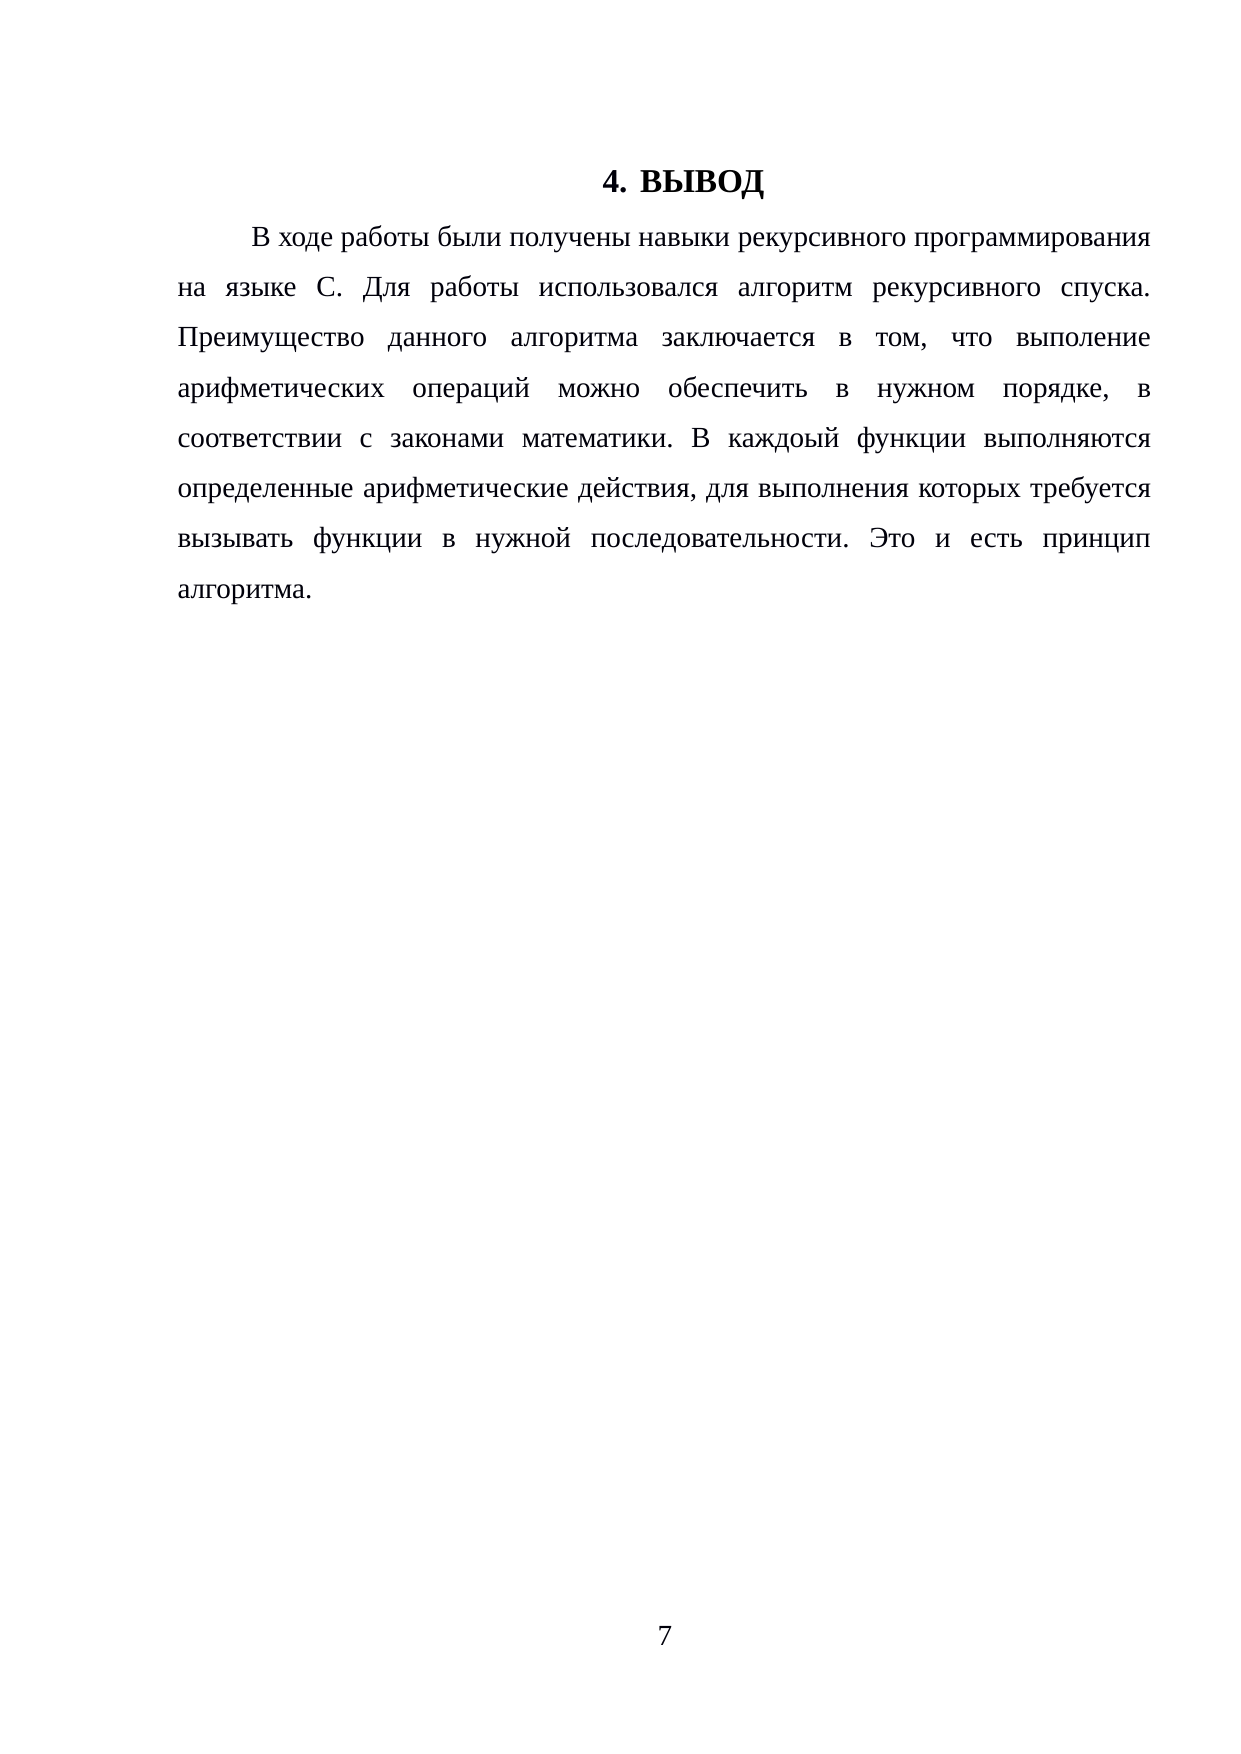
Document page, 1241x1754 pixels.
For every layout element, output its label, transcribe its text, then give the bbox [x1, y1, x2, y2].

list ВЫВОД [215, 161, 1152, 199]
text В ходе работы были получены навыки рекурсивного программирования на языке C. Для работы использовался алгоритм рекурсивного спуска. Преимущество данного алгоритма заключается в том, что выполение арифметических операций можно обеспечить в нужном порядке, в соответствии с законами математики. В каждоый функции выполняются определенные арифметические действия, для выполнения которых требуется вызывать функции в нужной последовательности. Это и есть принцип алгоритма. [177, 219, 1152, 604]
